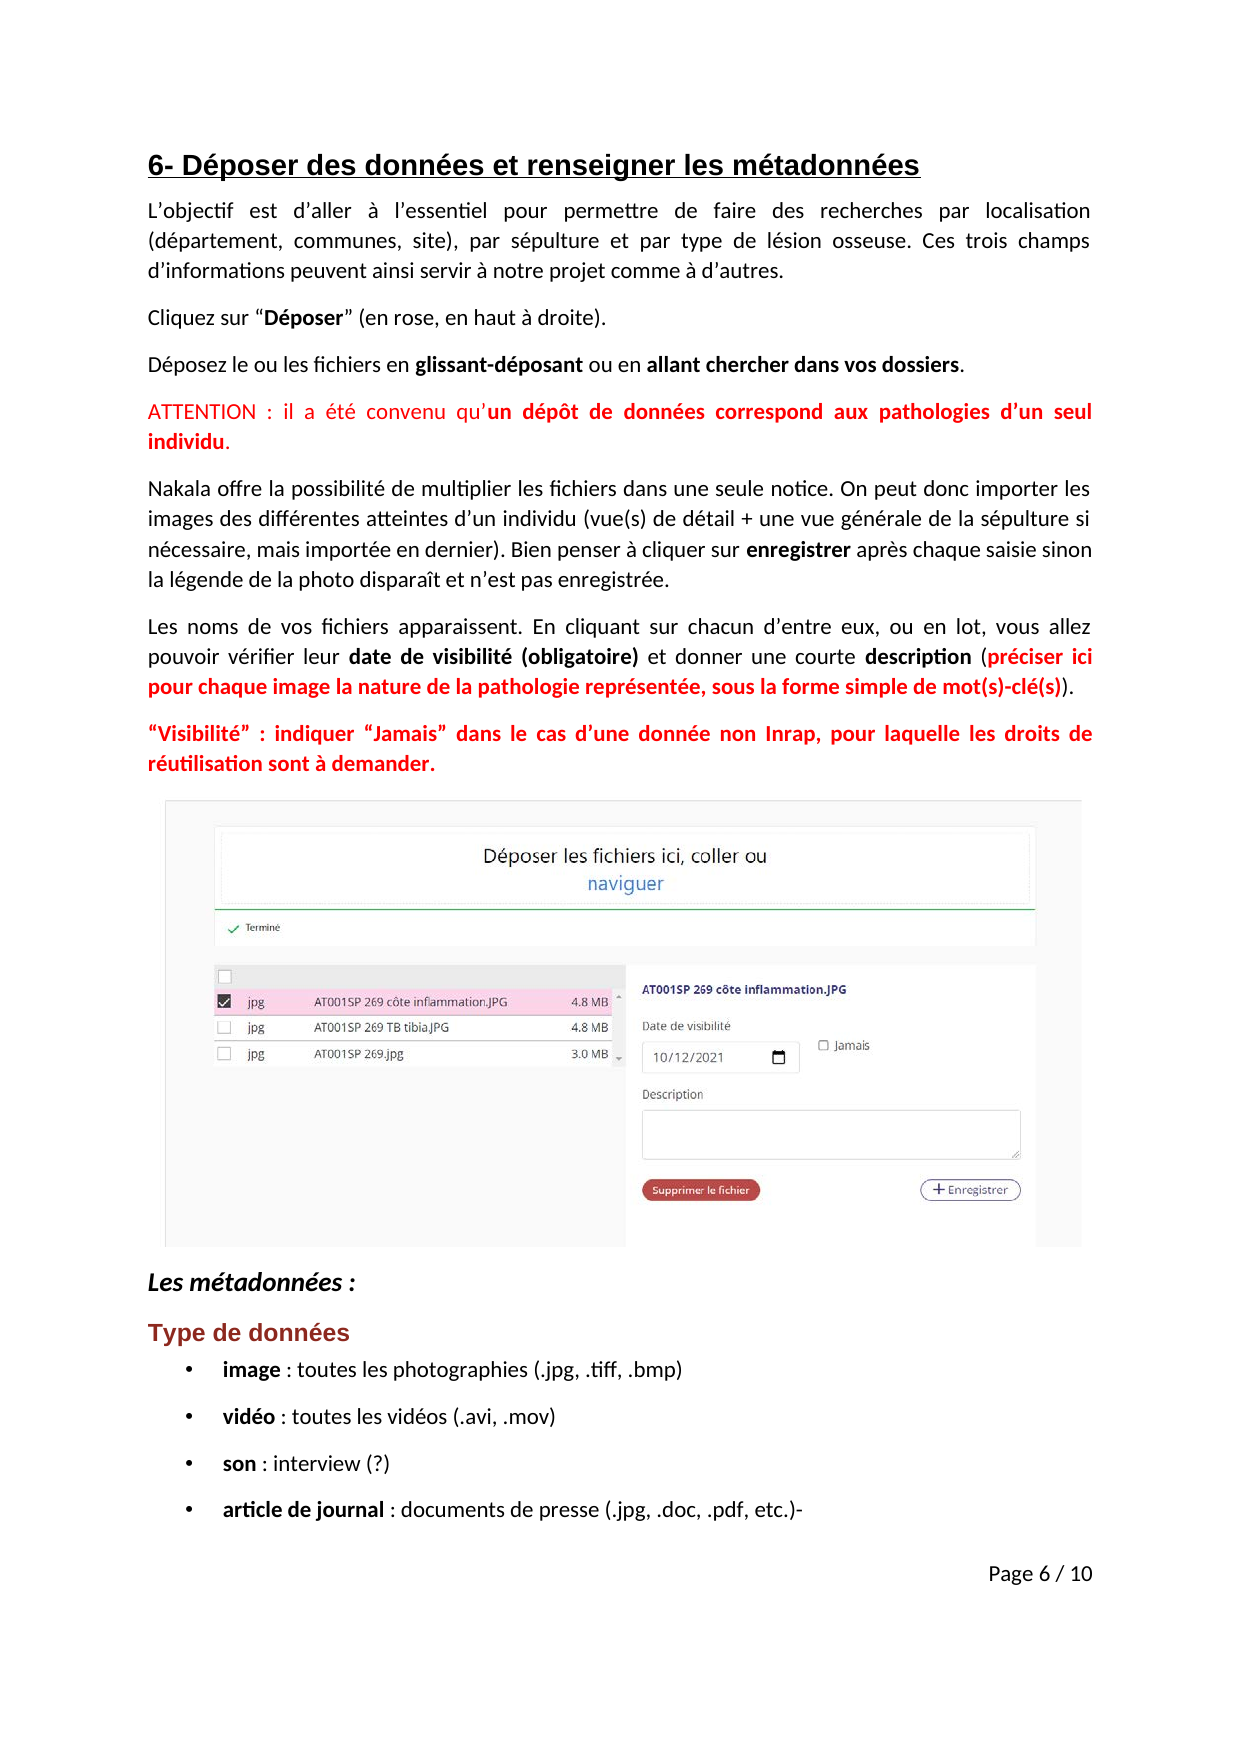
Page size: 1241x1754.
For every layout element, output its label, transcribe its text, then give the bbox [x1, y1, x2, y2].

text Déposez le ou les fichiers en glissant-déposant ou en allant chercher dans vos dossiers. [148, 350, 1093, 378]
text “Visibilité” : indiquer “Jamais” dans le cas d’une donnée non Inrap, pour laquelle les droits de réutilisation sont à demander. [148, 719, 1093, 777]
text Les noms de vos fichiers apparaissent. En cliquant sur chacun d’entre eux, ou en lot, vous allez pouvoir vérifier leur date de visibilité (obligatoire) et donner une courte description (préciser ici pour chaque image la nature de la pathologie représentée, sous la forme simple de mot(s)-clé(s)). [148, 612, 1093, 700]
list image : toutes les photographies (.jpg, .tiff, .bmp) [185, 1355, 1093, 1383]
text Nakala offre la possibilité de multiplier les fichiers dans une seule notice. On peut donc importer les images des différentes atteintes d’un individu (vue(s) de détail + une vue générale de la sépulture si nécessaire, mais importée en dernier). Bien penser à cliquer sur enregistrer après chaque saisie sinon la légende de la photo disparaît et n’est pas enregistrée. [148, 474, 1093, 593]
subtitle Type de données [148, 1318, 1093, 1346]
list vidéo : toutes les vidéos (.avi, .mov) [185, 1402, 1093, 1430]
subtitle 6- Déposer des données et renseigner les métadonnées [148, 148, 1093, 181]
text L’objectif est d’aller à l’essentiel pour permettre de faire des recherches par localisation (département, communes, site), par sépulture et par type de lésion osseuse. Ces trois champs d’informations peuvent ainsi servir à notre projet comme à d’autres. [148, 196, 1093, 285]
list son : interview (?) [185, 1449, 1093, 1477]
list article de journal : documents de presse (.jpg, .doc, .pdf, etc.)- [185, 1496, 1093, 1523]
text Cliquez sur “Déposer” (en rose, en haut à droite). [148, 303, 1093, 332]
text ATTENTION : il a été convenu qu’un dépôt de données correspond aux pathologies d’un seul individu. [148, 397, 1093, 456]
text Les métadonnées : [148, 796, 1093, 1298]
picture [158, 796, 1082, 1247]
